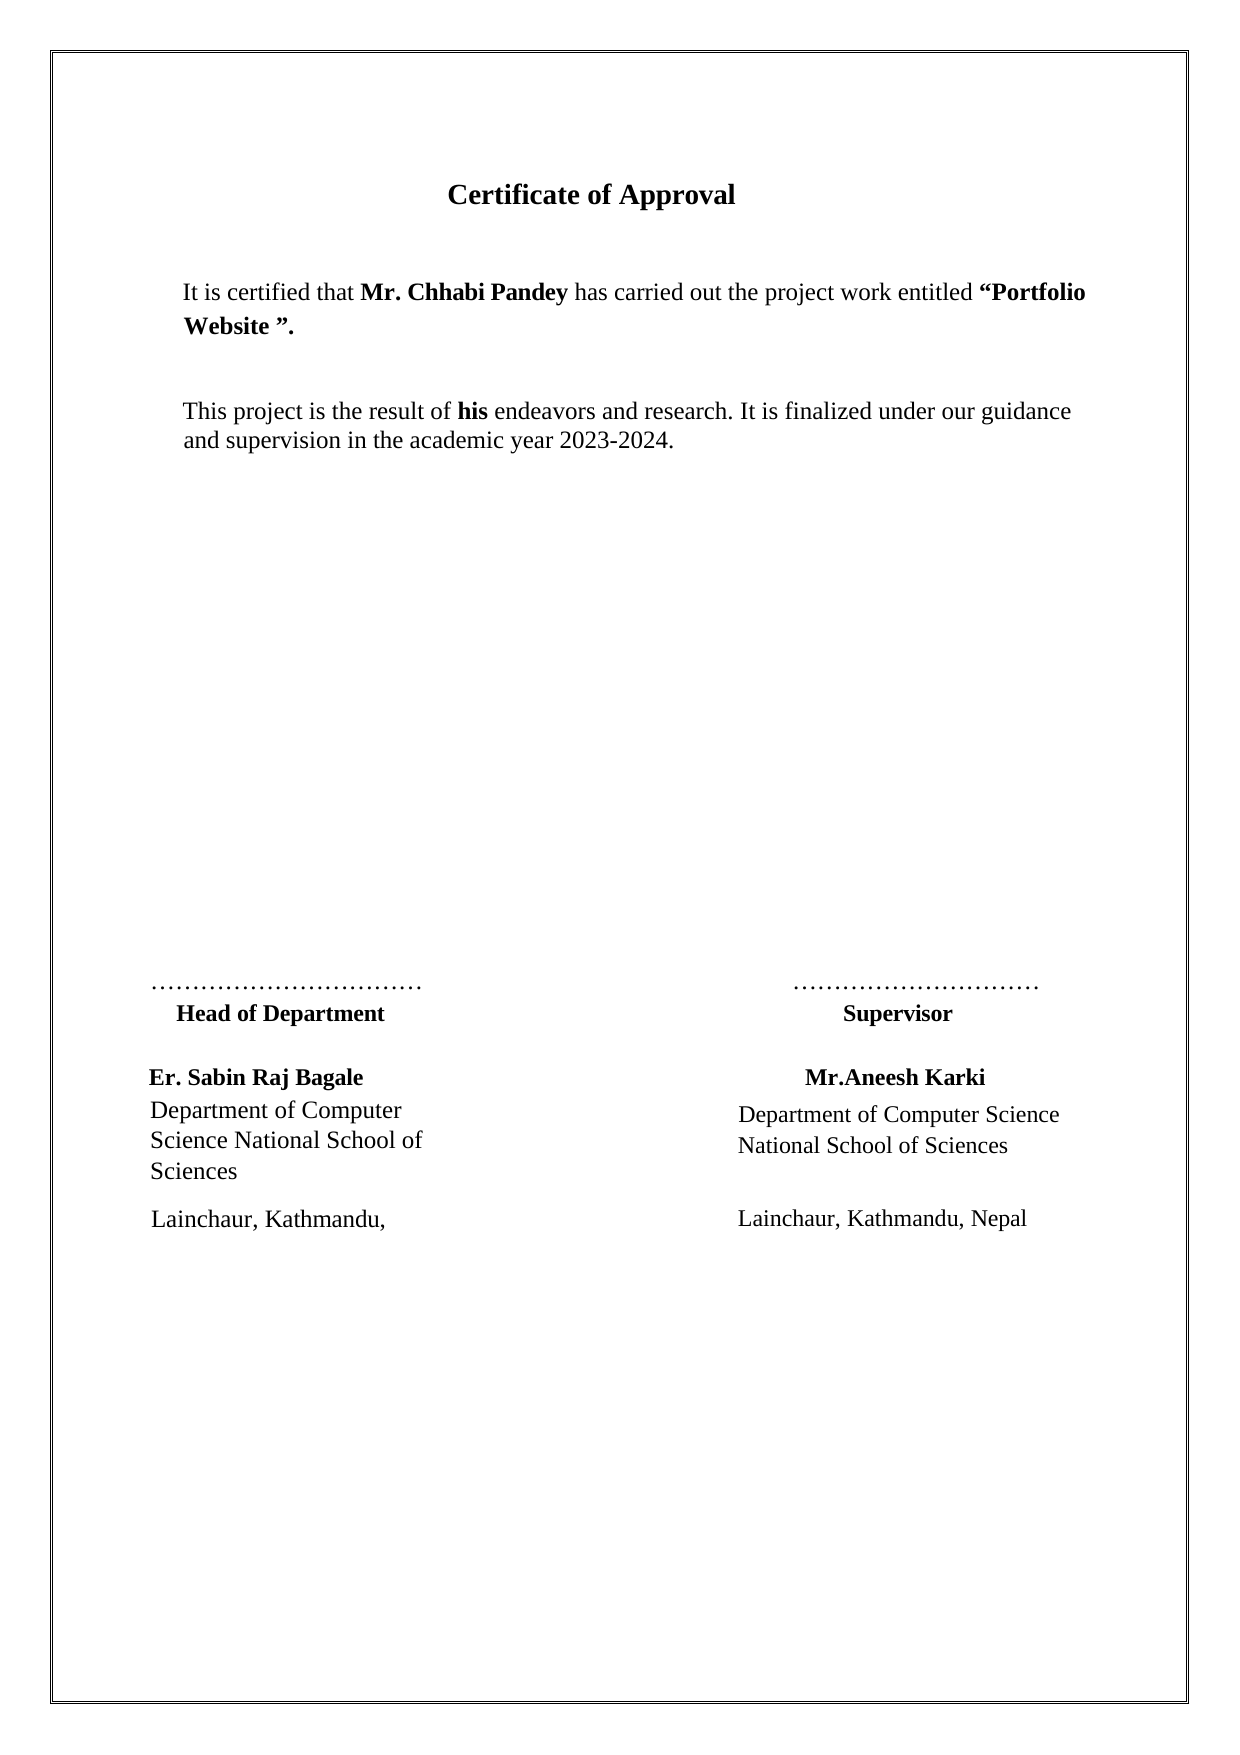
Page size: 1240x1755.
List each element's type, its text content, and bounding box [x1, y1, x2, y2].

text Head of Department Supervisor [103, 999, 1026, 1027]
text Department of Computer Science National School of Sciences [150, 1095, 485, 1184]
subtitle Certificate of Approval [103, 177, 1079, 211]
text It is certified that Mr. Chhabi Pandey has carried out the project work entitled “Portfolio Website ”. [182, 277, 1092, 340]
text Er. Sabin Raj Bagale Mr.Aneesh Karki [103, 1063, 1031, 1090]
text Lainchaur, Kathmandu, Lainchaur, Kathmandu, Nepal [151, 1204, 1092, 1233]
text Department of Computer Science National School of Sciences [738, 1100, 1060, 1159]
text This project is the result of his endeavors and research. It is finalized under our guidance and supervision in the academic year 2023-2024. [182, 396, 1092, 454]
text …………………………… ………………………… [150, 966, 1092, 994]
